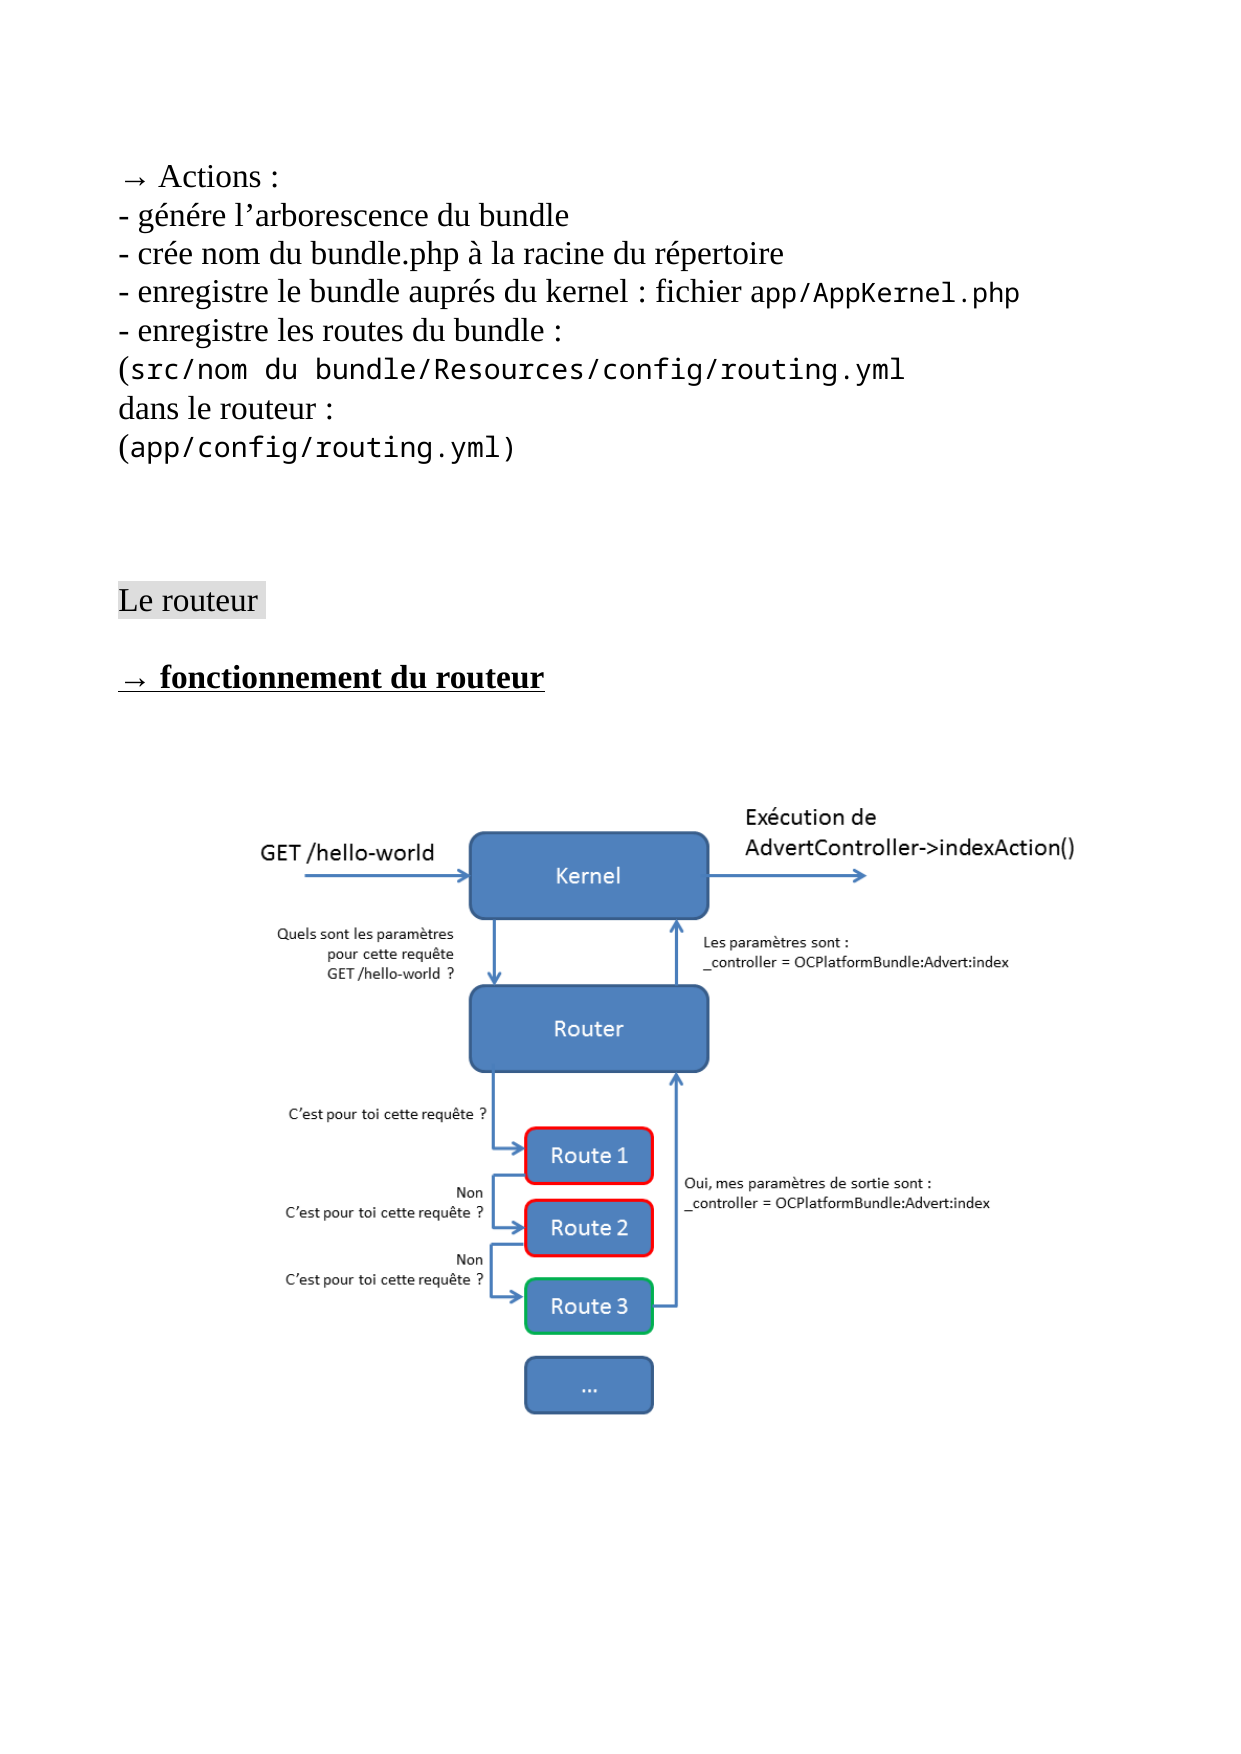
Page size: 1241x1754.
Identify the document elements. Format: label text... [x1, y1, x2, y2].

text - crée nom du bundle.php à la racine du répertoire [118, 233, 1122, 271]
text (src/nom du bundle/Resources/config/routing.yml [118, 349, 1122, 388]
picture [118, 695, 1123, 1449]
text (app/config/routing.yml) [118, 426, 1122, 466]
text dans le routeur : [118, 388, 1122, 426]
text → Actions : [118, 156, 1122, 195]
text - enregistre les routes du bundle : [118, 310, 1122, 349]
text - génére l’arborescence du bundle [118, 195, 1122, 233]
text - enregistre le bundle auprés du kernel : fichier app/AppKernel.php [118, 271, 1122, 310]
text → fonctionnement du routeur [118, 657, 1122, 695]
text Le routeur [118, 581, 1122, 619]
